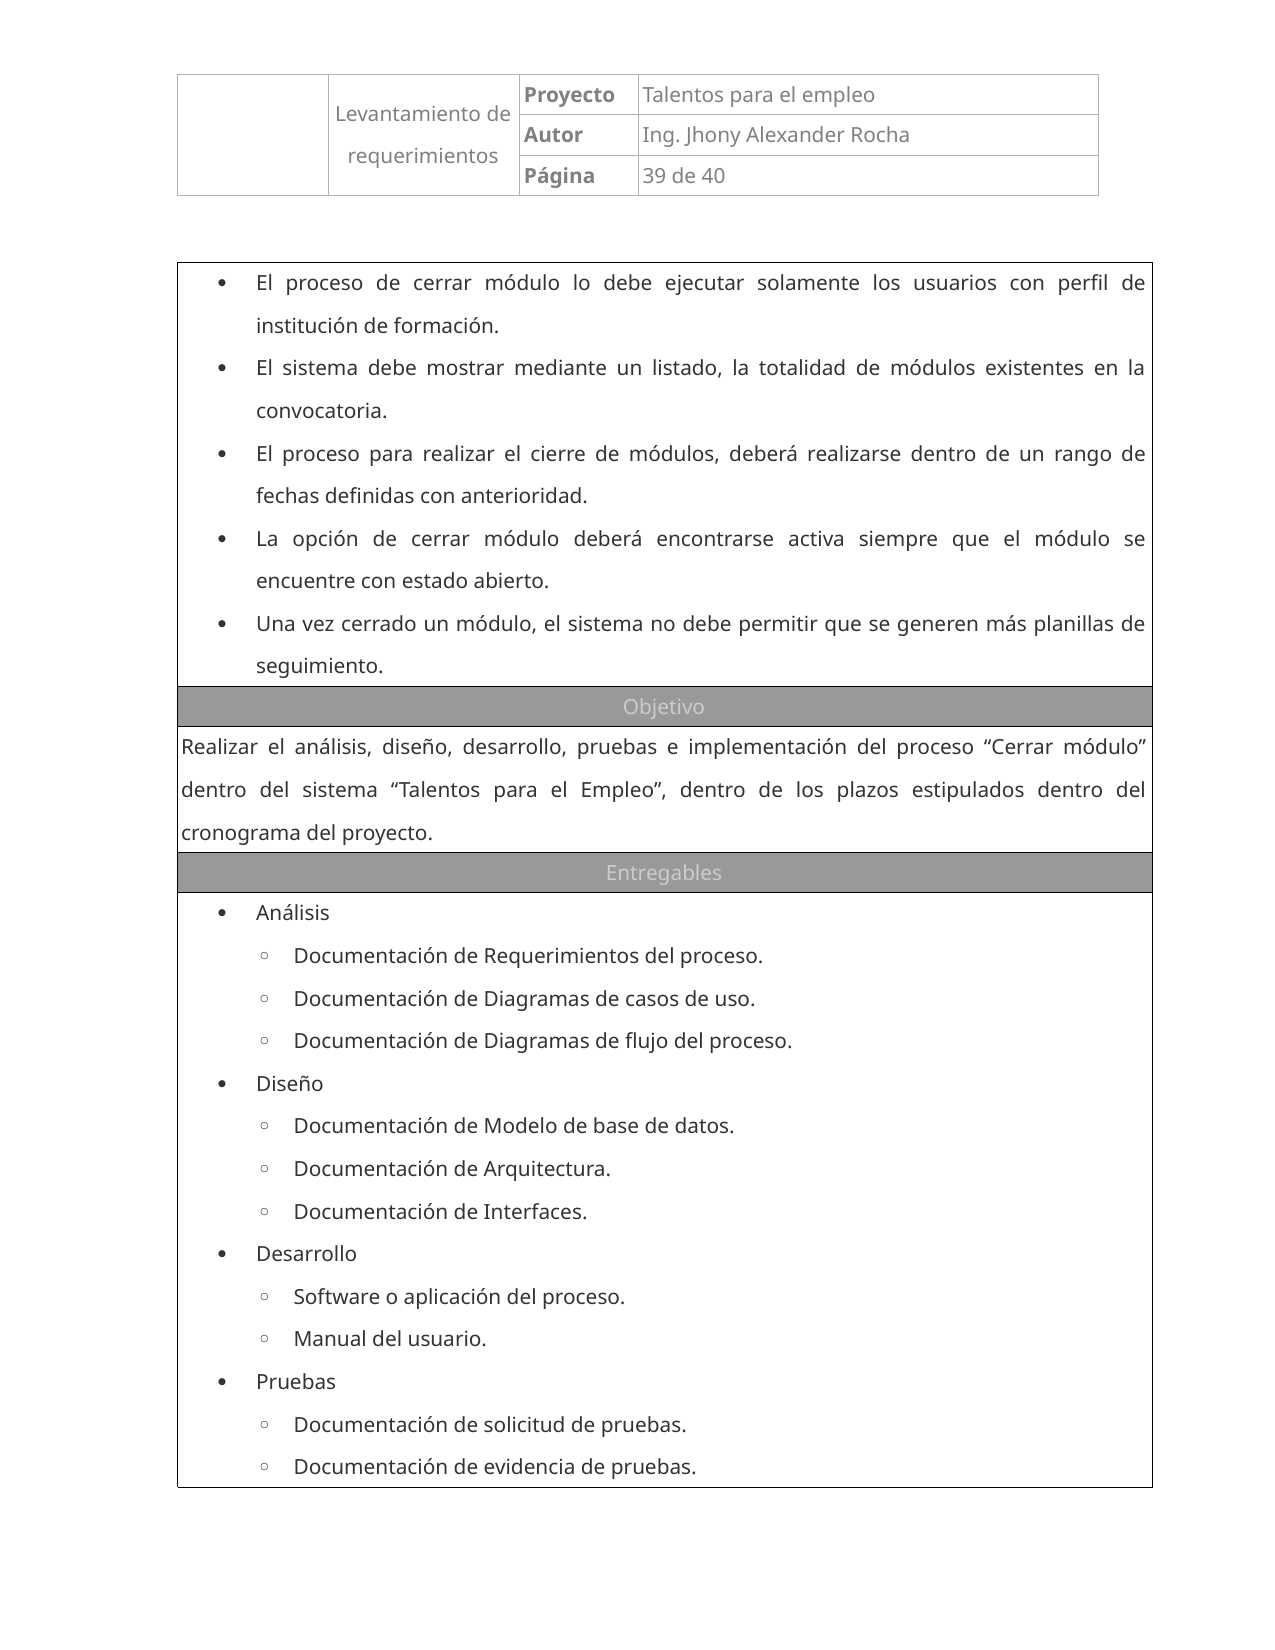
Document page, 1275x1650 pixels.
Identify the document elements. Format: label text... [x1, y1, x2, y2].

table_cell Para la funcionalidad de cerrar módulo, se debe tener en cuenta las siguientes condiciones: El proceso de cerrar módulo lo debe ejecutar solamente los usuarios con perfil de institución de formación. El sistema debe mostrar mediante un listado, la totalidad de módulos existentes en la convocatoria. El proceso para realizar el cierre de módulos, deberá realizarse dentro de un rango de fechas definidas con anterioridad. La opción de cerrar módulo deberá encontrarse activa siempre que el módulo se encuentre con estado abierto. Una vez cerrado un módulo, el sistema no debe permitir que se generen más planillas de seguimiento. [178, 263, 1152, 686]
table_cell Objetivo [178, 687, 1152, 726]
table_cell Entregables [178, 853, 1152, 892]
table_cell Realizar el análisis, diseño, desarrollo, pruebas e implementación del proceso “Cerrar módulo” dentro del sistema “Talentos para el Empleo”, dentro de los plazos estipulados dentro del cronograma del proyecto. [178, 727, 1152, 852]
table_cell Análisis Documentación de Requerimientos del proceso. Documentación de Diagramas de casos de uso. Documentación de Diagramas de flujo del proceso. Diseño Documentación de Modelo de base de datos. Documentación de Arquitectura. Documentación de Interfaces. Desarrollo Software o aplicación del proceso. Manual del usuario. Pruebas Documentación de solicitud de pruebas. Documentación de evidencia de pruebas. Implementación Documentación paso a paso de puesta en producción. [178, 893, 1152, 1487]
